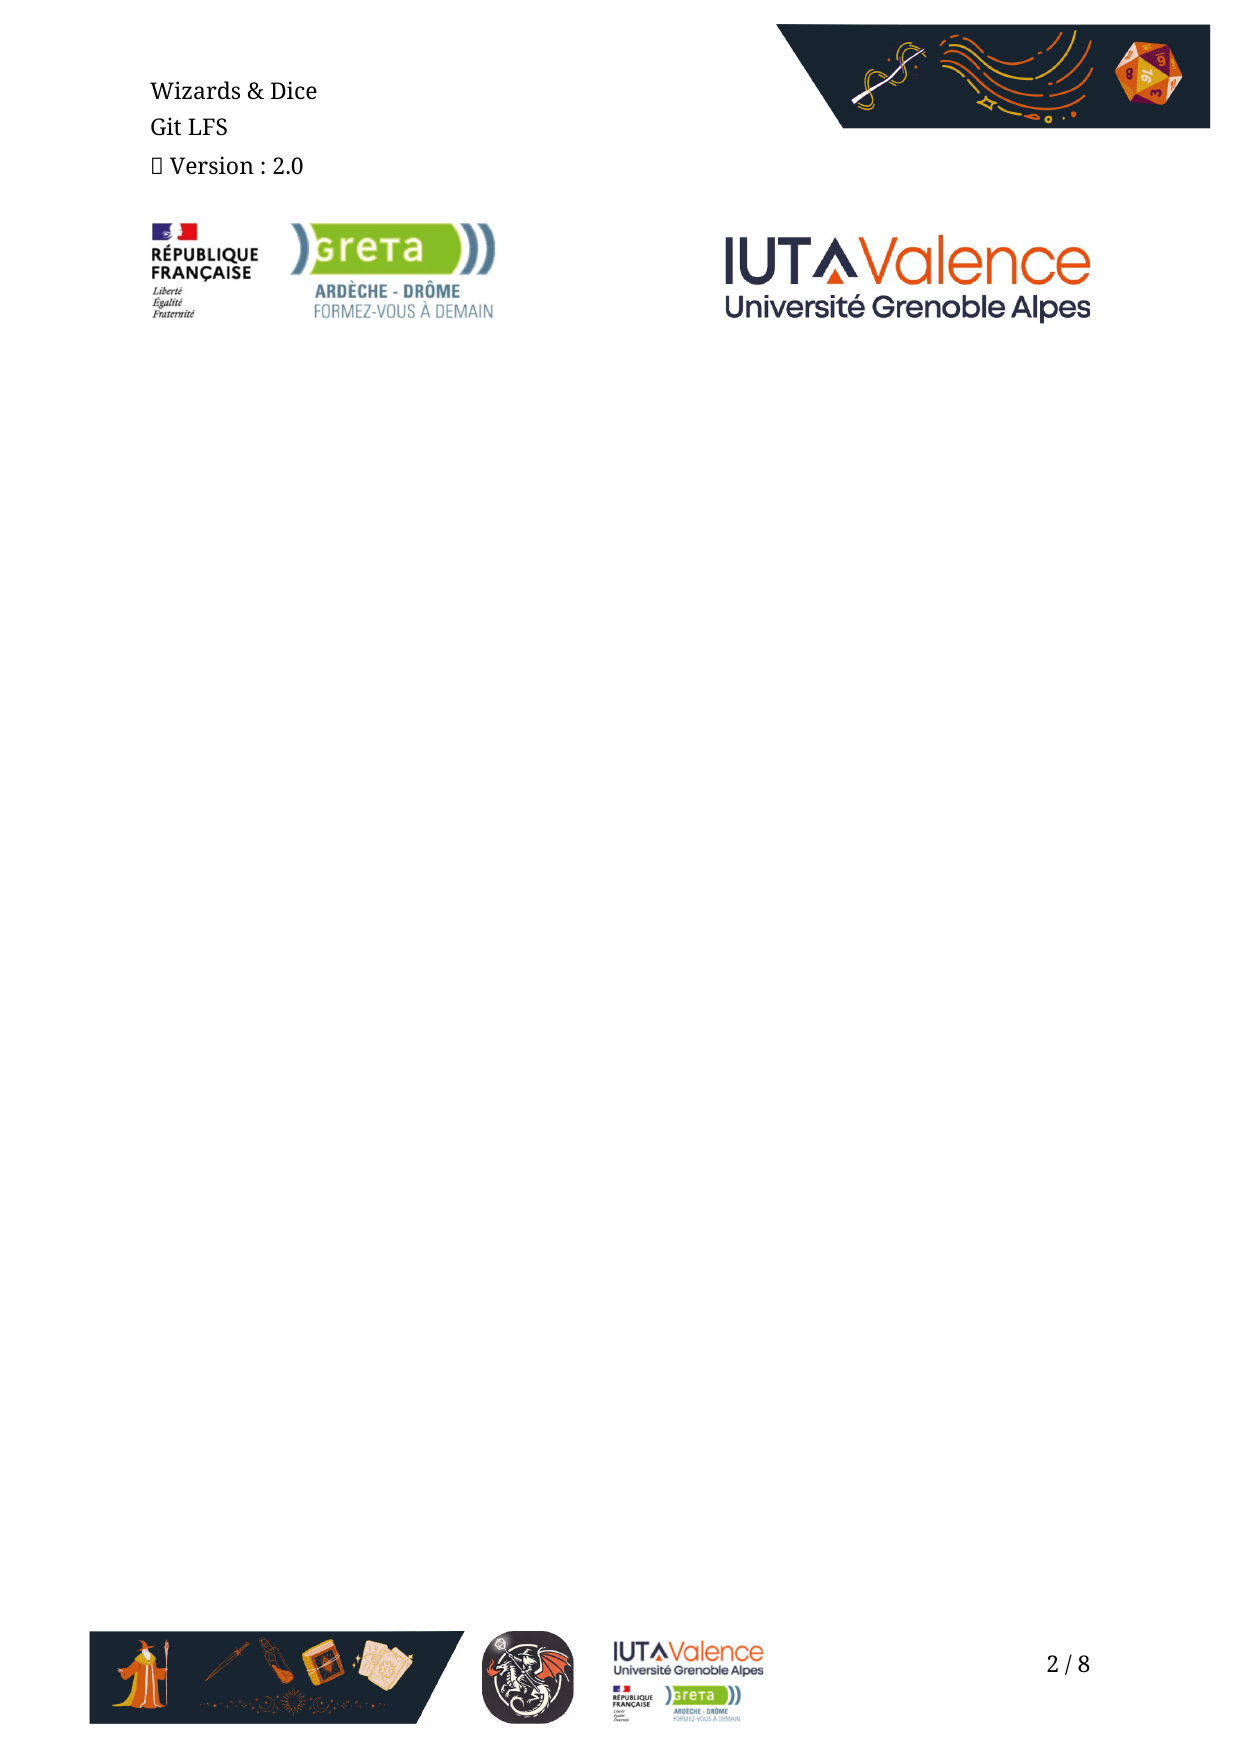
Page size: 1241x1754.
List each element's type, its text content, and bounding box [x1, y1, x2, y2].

text 🔄 Version : 2.0 [150, 150, 1090, 181]
picture [150, 221, 498, 321]
picture [771, 21, 1218, 131]
picture [721, 232, 1091, 324]
picture [81, 1620, 788, 1733]
